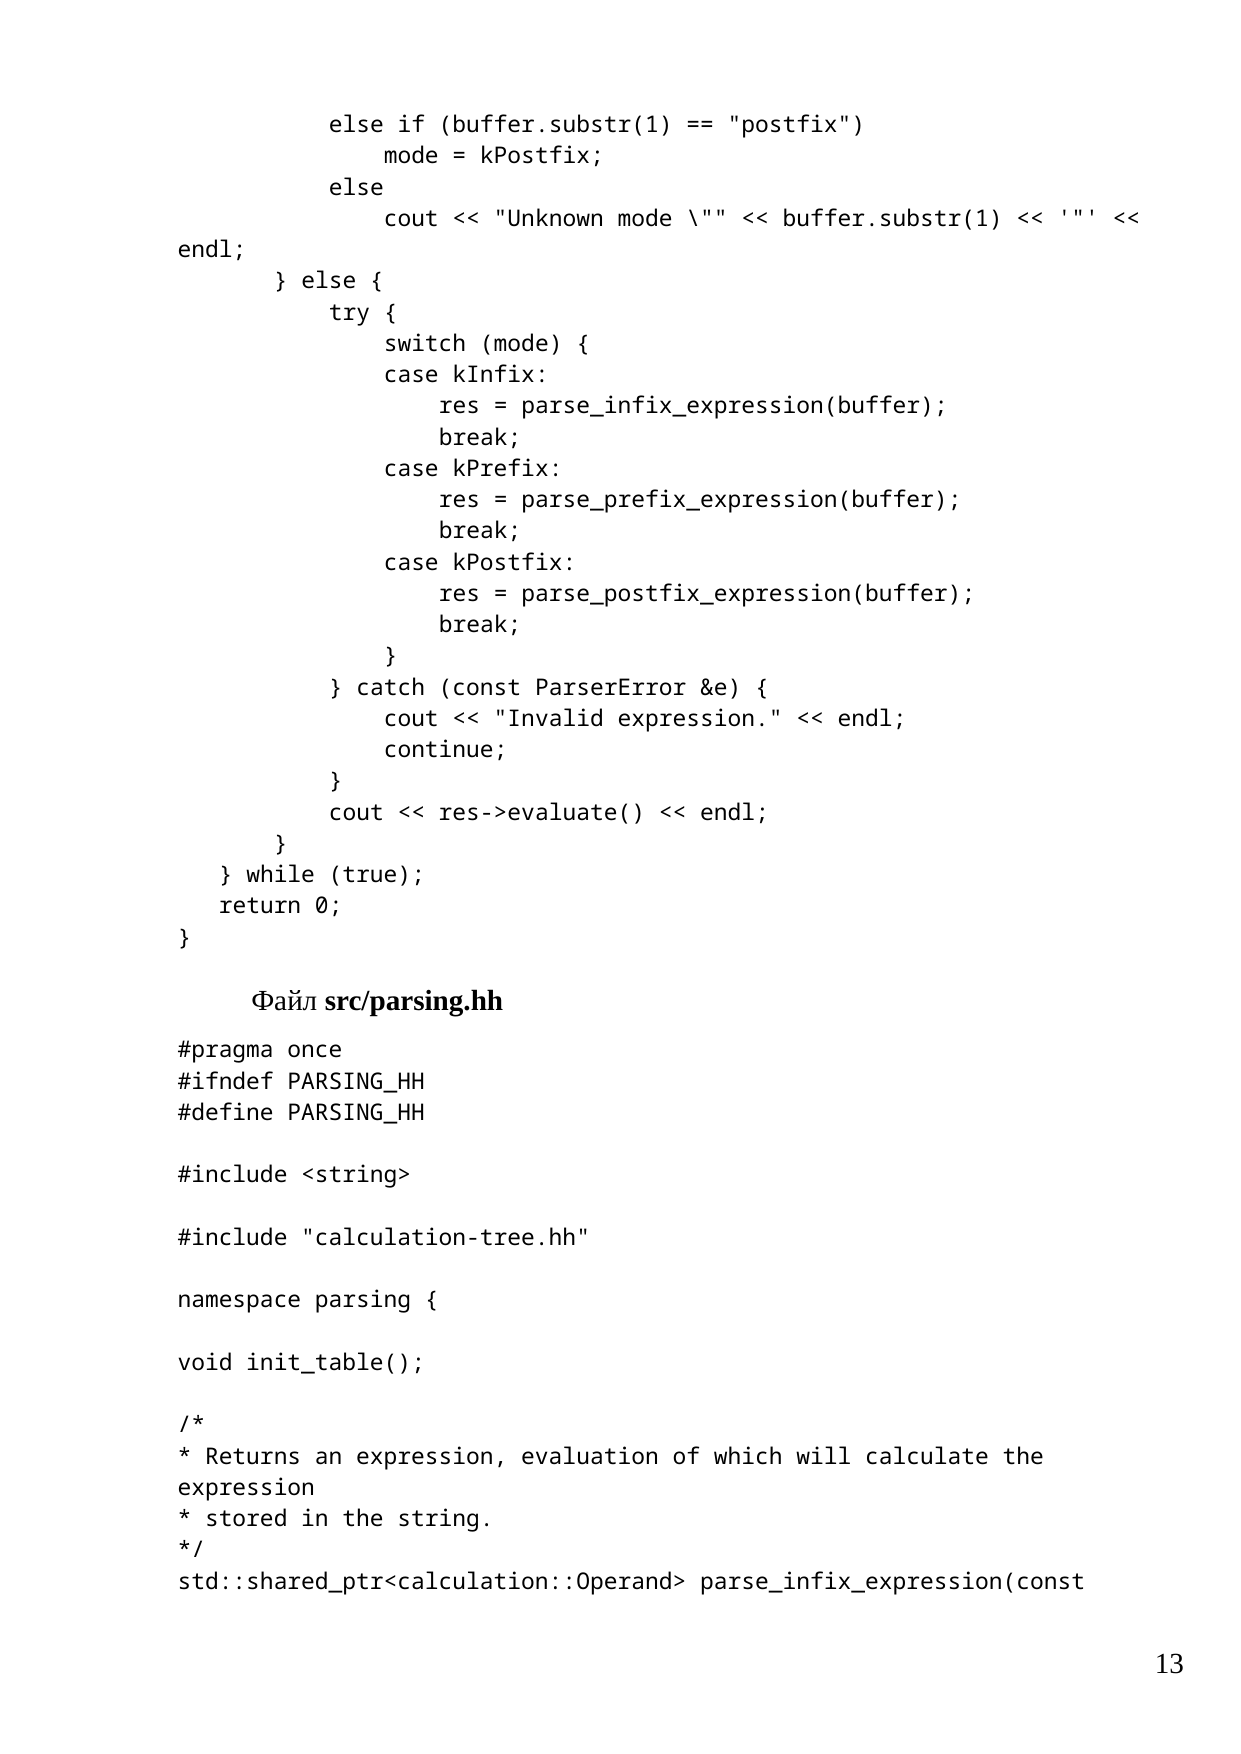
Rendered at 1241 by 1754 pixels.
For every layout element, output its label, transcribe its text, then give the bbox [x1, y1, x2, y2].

text #pragma once #ifndef PARSING_HH #define PARSING_HH #include <string> #include "calculation-tree.hh" namespace parsing { void init_table(); /* * Returns an expression, evaluation of which will calculate the expression * stored in the string. */ std::shared_ptr<calculation::Operand> parse_infix_expression(const [177, 1033, 1183, 1596]
text Файл src/parsing.hh [177, 983, 1183, 1017]
text else if (buffer.substr(1) == "postfix") mode = kPostfix; else cout << "Unknown mode \"" << buffer.substr(1) << '"' << endl; } else { try { switch (mode) { case kInfix: res = parse_infix_expression(buffer); break; case kPrefix: res = parse_prefix_expression(buffer); break; case kPostfix: res = parse_postfix_expression(buffer); break; } } catch (const ParserError &e) { cout << "Invalid expression." << endl; continue; } cout << res->evaluate() << endl; } } while (true); return 0; } [177, 108, 1183, 983]
